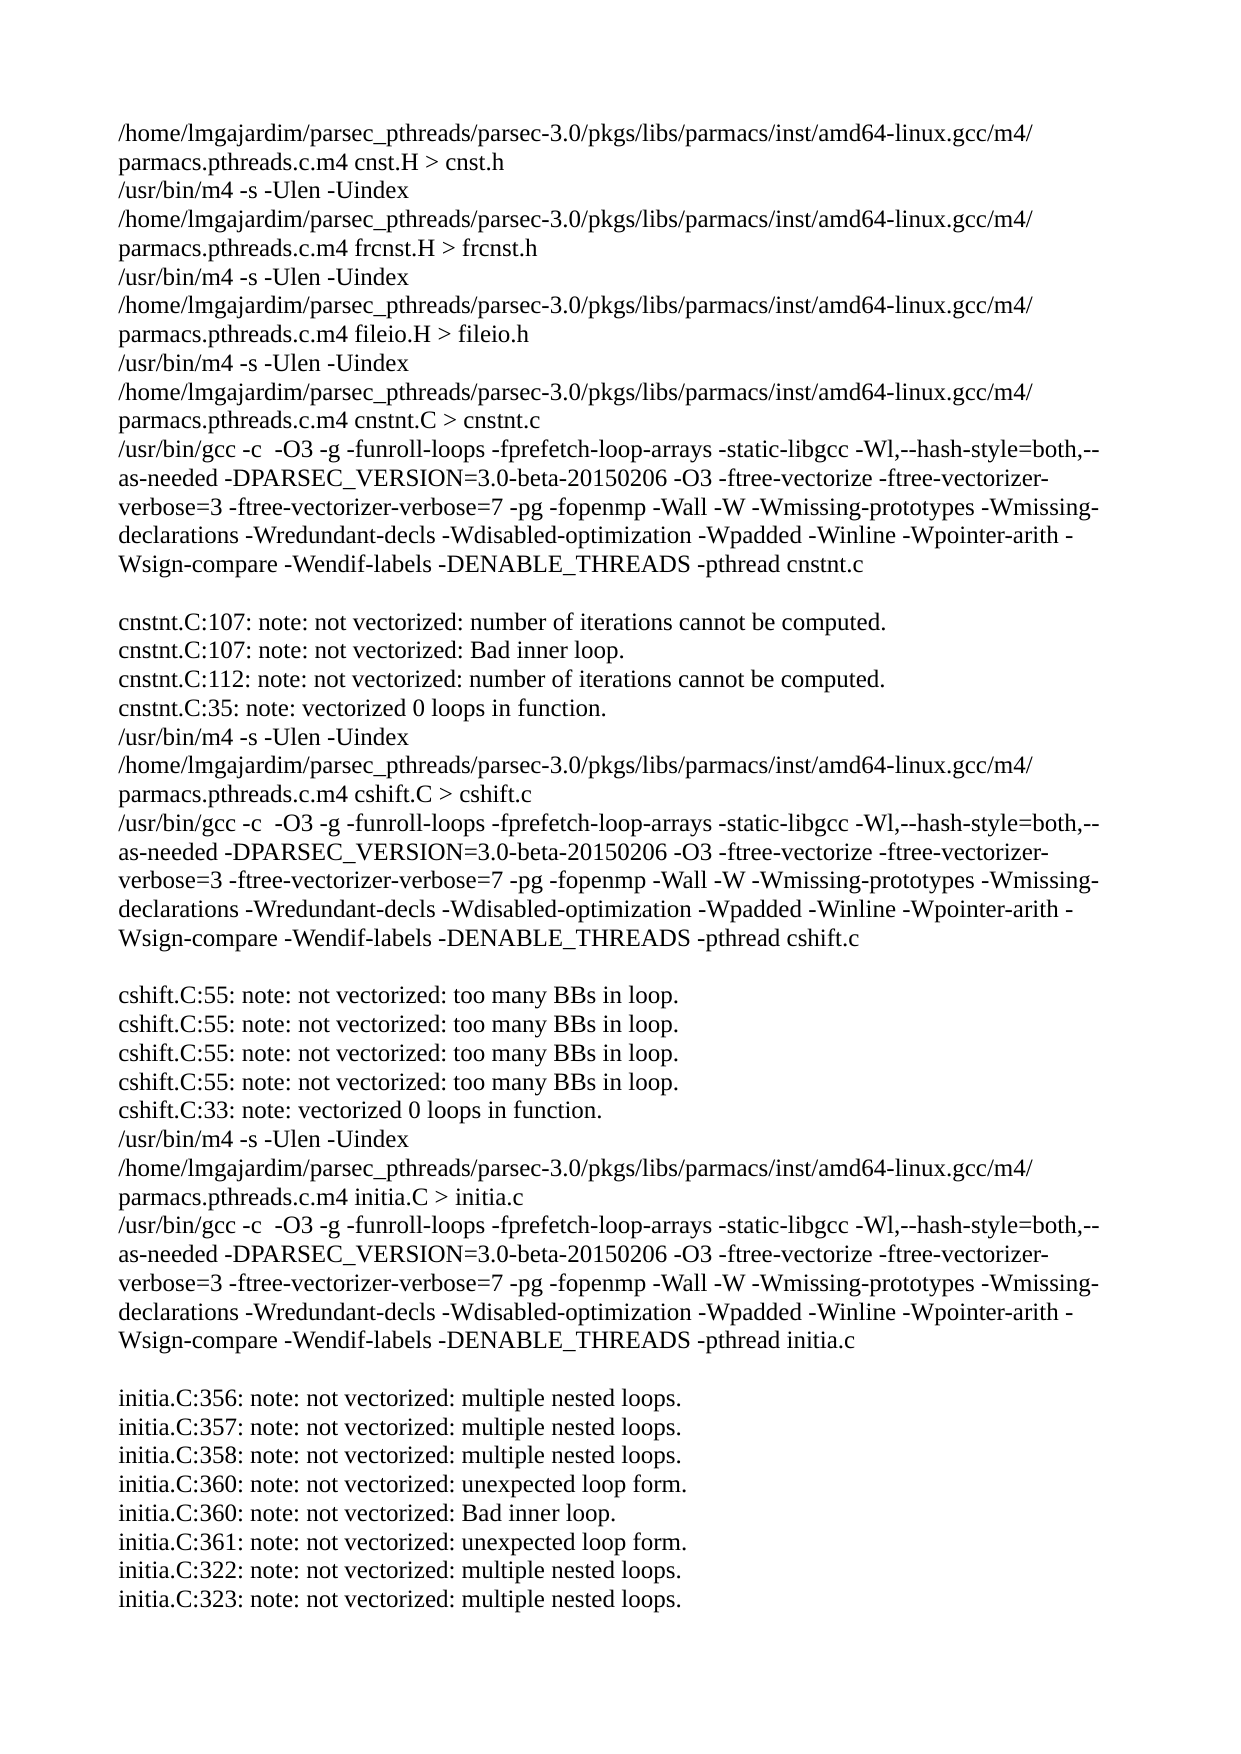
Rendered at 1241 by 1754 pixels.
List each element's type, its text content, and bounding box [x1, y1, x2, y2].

text cshift.C:55: note: not vectorized: too many BBs in loop. [118, 1067, 1122, 1096]
text cnstnt.C:112: note: not vectorized: number of iterations cannot be computed. [118, 664, 1122, 693]
text initia.C:323: note: not vectorized: multiple nested loops. [118, 1584, 1122, 1613]
text /usr/bin/m4 -s -Ulen -Uindex /home/lmgajardim/parsec_pthreads/parsec-3.0/pkgs/libs/parmacs/inst/amd64-linux.gcc/m4/parmacs.pthreads.c.m4 cnstnt.C > cnstnt.c [118, 348, 1122, 434]
text cnstnt.C:35: note: vectorized 0 loops in function. [118, 693, 1122, 722]
text initia.C:358: note: not vectorized: multiple nested loops. [118, 1441, 1122, 1469]
text /usr/bin/m4 -s -Ulen -Uindex /home/lmgajardim/parsec_pthreads/parsec-3.0/pkgs/libs/parmacs/inst/amd64-linux.gcc/m4/parmacs.pthreads.c.m4 cshift.C > cshift.c [118, 722, 1122, 808]
text /usr/bin/m4 -s -Ulen -Uindex /home/lmgajardim/parsec_pthreads/parsec-3.0/pkgs/libs/parmacs/inst/amd64-linux.gcc/m4/parmacs.pthreads.c.m4 initia.C > initia.c [118, 1124, 1122, 1211]
text initia.C:356: note: not vectorized: multiple nested loops. [118, 1383, 1122, 1412]
text cshift.C:55: note: not vectorized: too many BBs in loop. [118, 981, 1122, 1009]
text initia.C:361: note: not vectorized: unexpected loop form. [118, 1527, 1122, 1556]
text cshift.C:33: note: vectorized 0 loops in function. [118, 1096, 1122, 1124]
text cshift.C:55: note: not vectorized: too many BBs in loop. [118, 1038, 1122, 1067]
text /usr/bin/gcc -c -O3 -g -funroll-loops -fprefetch-loop-arrays -static-libgcc -Wl,--hash-style=both,--as-needed -DPARSEC_VERSION=3.0-beta-20150206 -O3 -ftree-vectorize -ftree-vectorizer-verbose=3 -ftree-vectorizer-verbose=7 -pg -fopenmp -Wall -W -Wmissing-prototypes -Wmissing-declarations -Wredundant-decls -Wdisabled-optimization -Wpadded -Winline -Wpointer-arith -Wsign-compare -Wendif-labels -DENABLE_THREADS -pthread cnstnt.c [118, 434, 1122, 578]
text cshift.C:55: note: not vectorized: too many BBs in loop. [118, 1009, 1122, 1038]
text /usr/bin/m4 -s -Ulen -Uindex /home/lmgajardim/parsec_pthreads/parsec-3.0/pkgs/libs/parmacs/inst/amd64-linux.gcc/m4/parmacs.pthreads.c.m4 fileio.H > fileio.h [118, 262, 1122, 348]
text /home/lmgajardim/parsec_pthreads/parsec-3.0/pkgs/libs/parmacs/inst/amd64-linux.gcc/m4/parmacs.pthreads.c.m4 cnst.H > cnst.h [118, 118, 1122, 176]
text cnstnt.C:107: note: not vectorized: Bad inner loop. [118, 636, 1122, 664]
text cnstnt.C:107: note: not vectorized: number of iterations cannot be computed. [118, 607, 1122, 636]
text initia.C:360: note: not vectorized: Bad inner loop. [118, 1498, 1122, 1527]
text /usr/bin/gcc -c -O3 -g -funroll-loops -fprefetch-loop-arrays -static-libgcc -Wl,--hash-style=both,--as-needed -DPARSEC_VERSION=3.0-beta-20150206 -O3 -ftree-vectorize -ftree-vectorizer-verbose=3 -ftree-vectorizer-verbose=7 -pg -fopenmp -Wall -W -Wmissing-prototypes -Wmissing-declarations -Wredundant-decls -Wdisabled-optimization -Wpadded -Winline -Wpointer-arith -Wsign-compare -Wendif-labels -DENABLE_THREADS -pthread initia.c [118, 1211, 1122, 1354]
text /usr/bin/gcc -c -O3 -g -funroll-loops -fprefetch-loop-arrays -static-libgcc -Wl,--hash-style=both,--as-needed -DPARSEC_VERSION=3.0-beta-20150206 -O3 -ftree-vectorize -ftree-vectorizer-verbose=3 -ftree-vectorizer-verbose=7 -pg -fopenmp -Wall -W -Wmissing-prototypes -Wmissing-declarations -Wredundant-decls -Wdisabled-optimization -Wpadded -Winline -Wpointer-arith -Wsign-compare -Wendif-labels -DENABLE_THREADS -pthread cshift.c [118, 808, 1122, 952]
text initia.C:360: note: not vectorized: unexpected loop form. [118, 1469, 1122, 1498]
text initia.C:357: note: not vectorized: multiple nested loops. [118, 1412, 1122, 1441]
text initia.C:322: note: not vectorized: multiple nested loops. [118, 1556, 1122, 1584]
text /usr/bin/m4 -s -Ulen -Uindex /home/lmgajardim/parsec_pthreads/parsec-3.0/pkgs/libs/parmacs/inst/amd64-linux.gcc/m4/parmacs.pthreads.c.m4 frcnst.H > frcnst.h [118, 176, 1122, 262]
